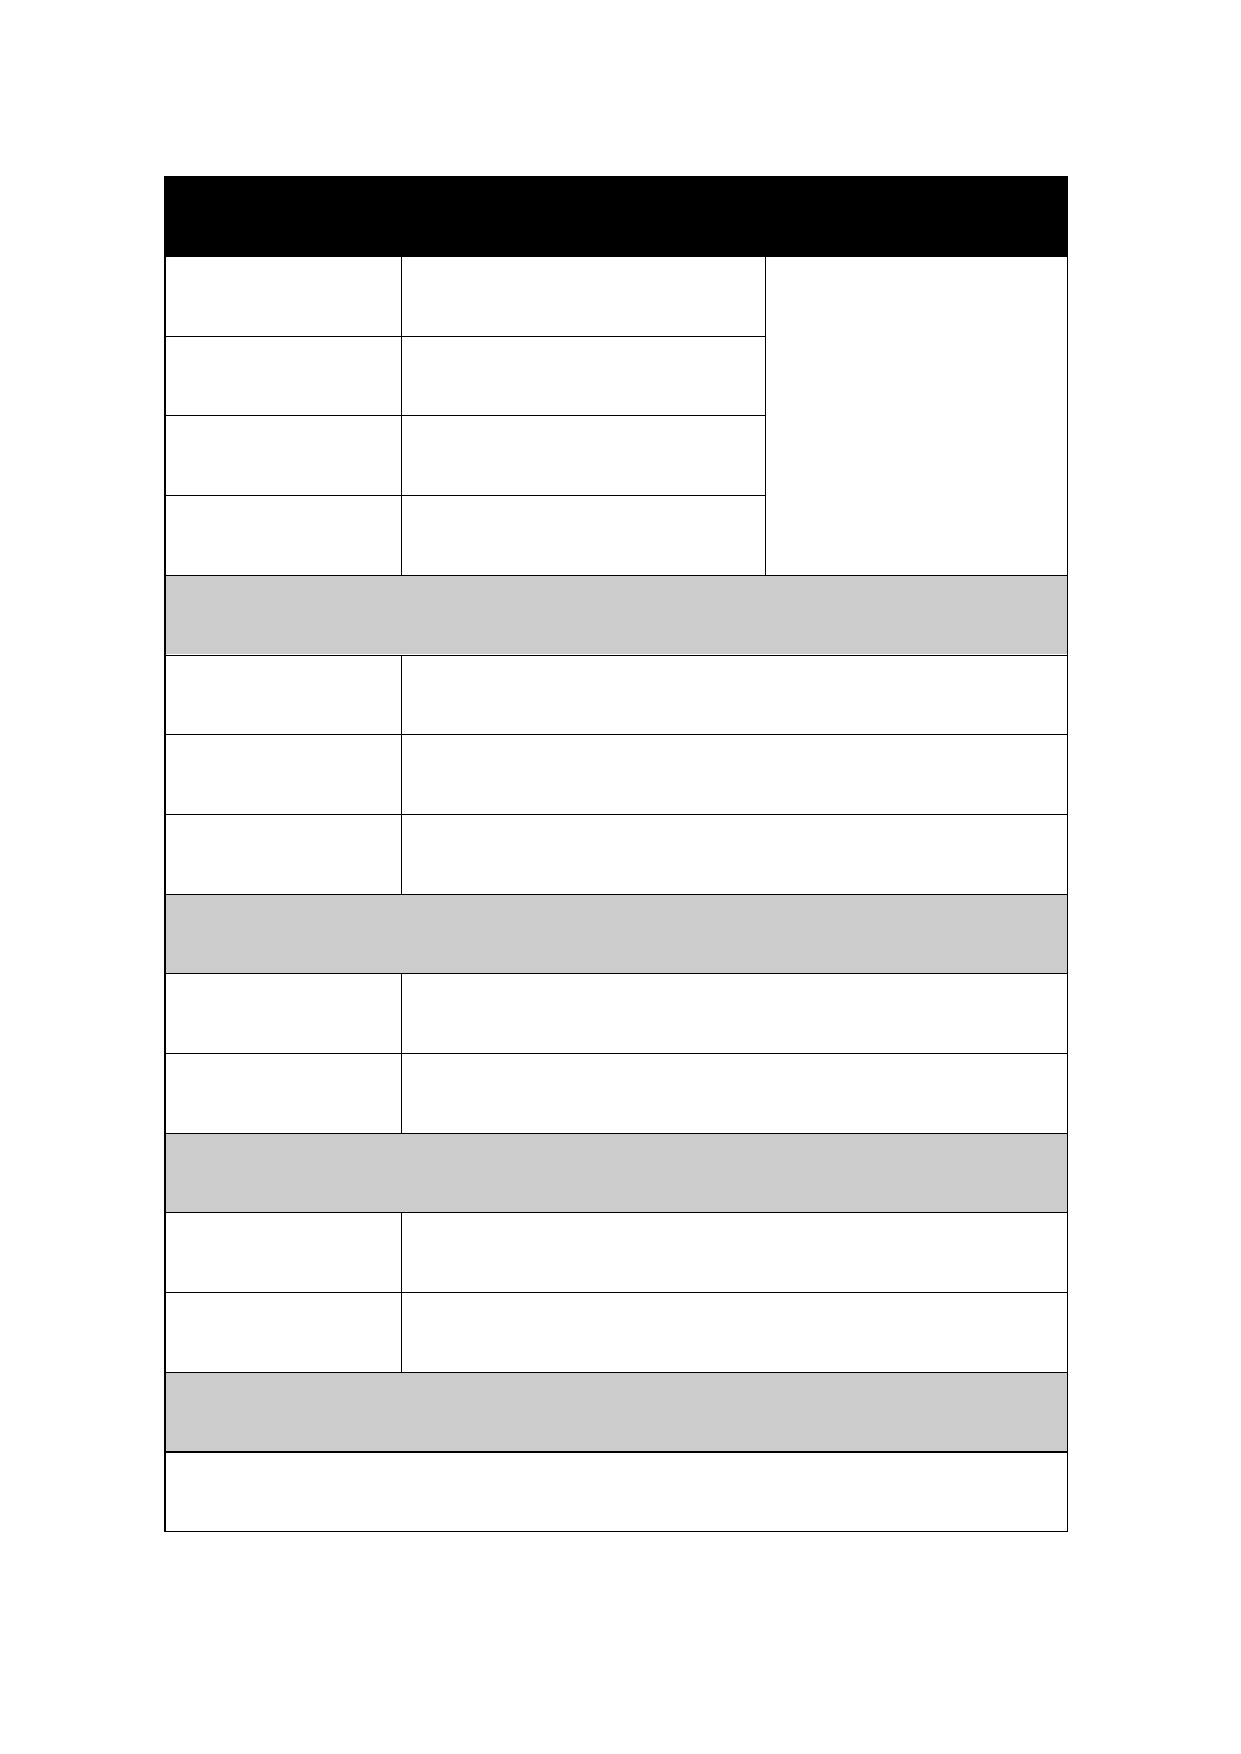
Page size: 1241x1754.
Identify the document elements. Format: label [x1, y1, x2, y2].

table_cell [402, 974, 1067, 1053]
table_cell [166, 337, 401, 415]
table_cell [766, 257, 1067, 575]
table_cell [402, 1213, 1067, 1292]
table_cell [166, 1054, 401, 1133]
table_cell [402, 1293, 1067, 1372]
table_cell [402, 1054, 1067, 1133]
table_cell [166, 1293, 401, 1372]
table_cell [166, 416, 401, 495]
table_cell [402, 656, 1067, 734]
table_cell [166, 735, 401, 814]
table_cell [166, 257, 401, 336]
table_cell [402, 815, 1067, 893]
table_cell [166, 1373, 1067, 1451]
table_cell [402, 735, 1067, 814]
table_cell [166, 815, 401, 893]
table_cell [166, 576, 1067, 654]
table_cell [166, 1213, 401, 1292]
table_cell [166, 974, 401, 1053]
table_cell [166, 1453, 1067, 1531]
table_cell [402, 337, 765, 415]
table_cell [166, 656, 401, 734]
table_cell [166, 496, 401, 575]
table_header [166, 178, 1067, 256]
table_cell [402, 257, 765, 336]
table_cell [402, 496, 765, 575]
table_cell [402, 416, 765, 495]
table_cell [166, 1134, 1067, 1212]
table_cell [166, 895, 1067, 973]
